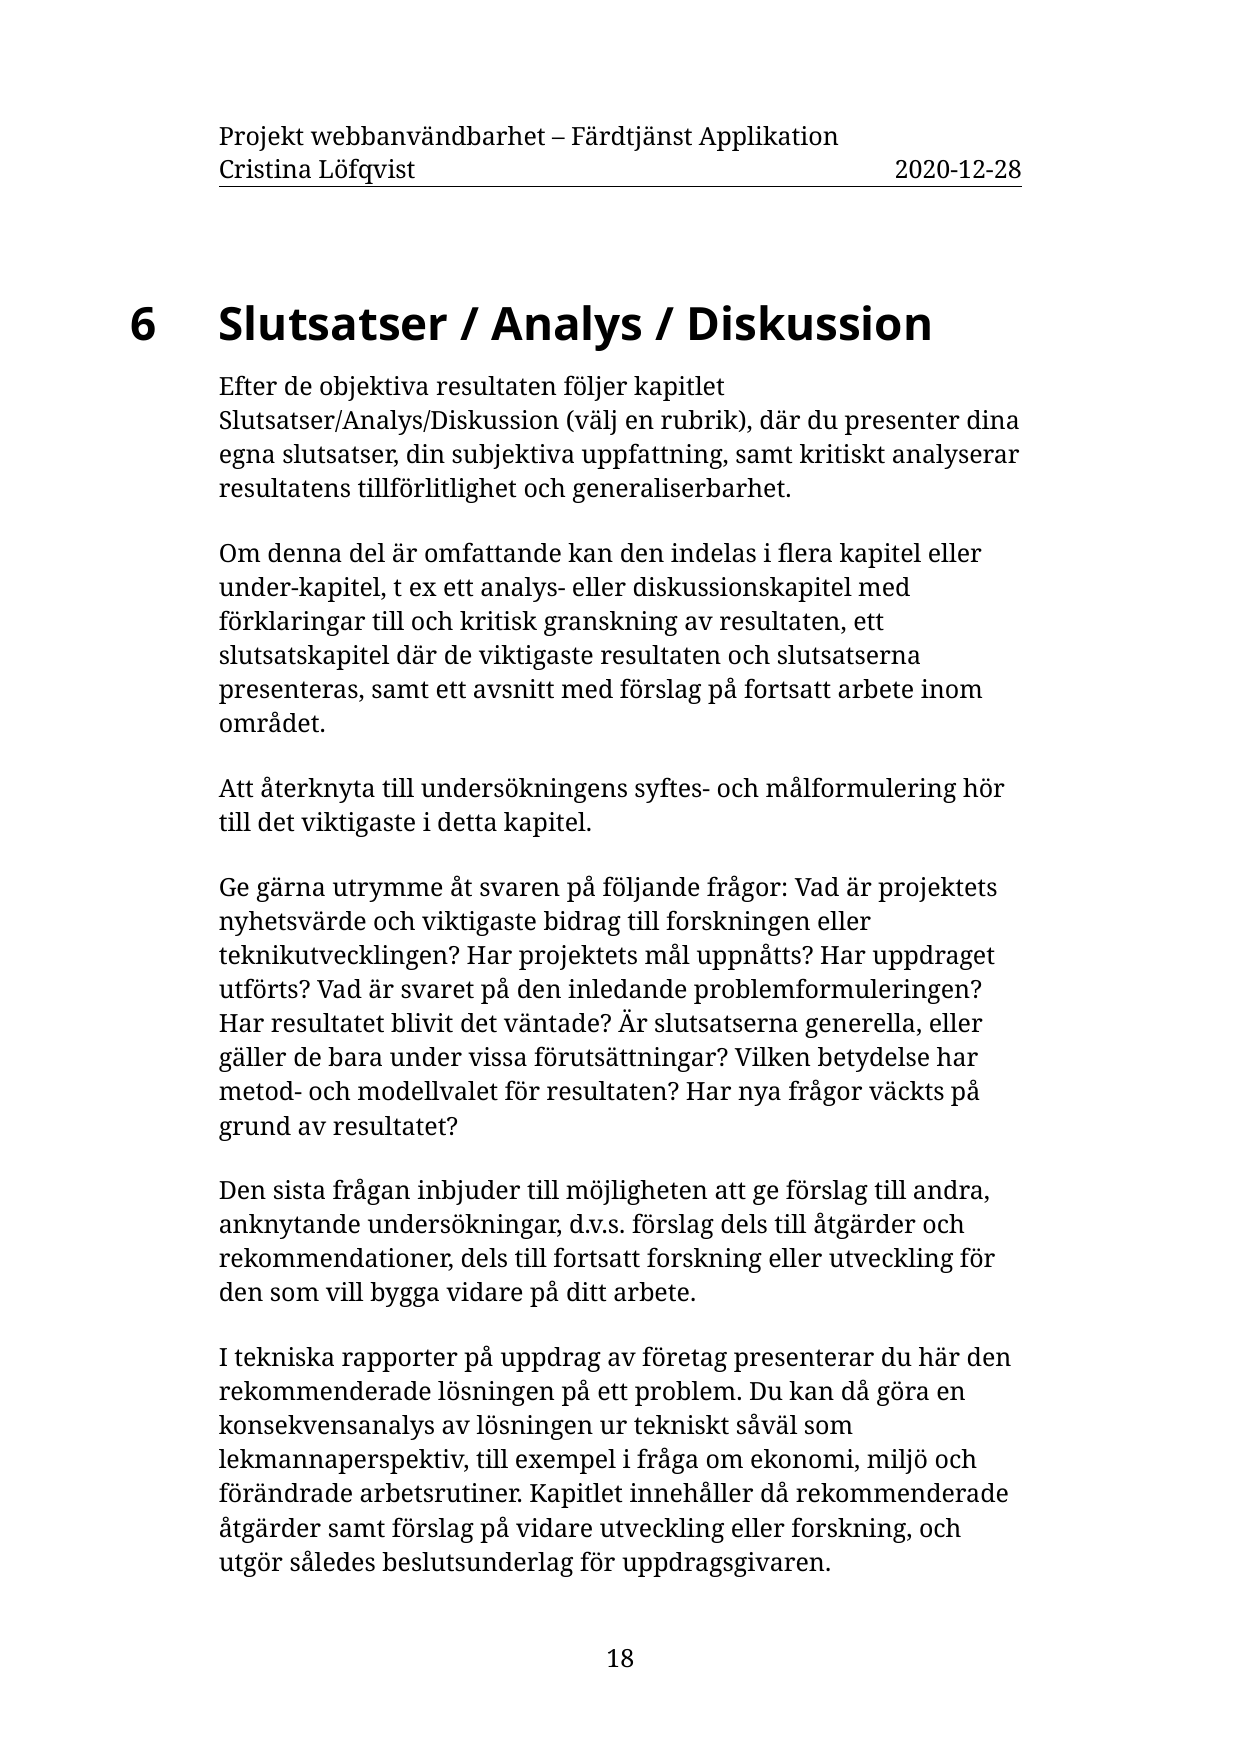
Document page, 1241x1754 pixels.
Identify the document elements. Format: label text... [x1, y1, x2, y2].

text Den sista frågan inbjuder till möjligheten att ge förslag till andra, anknytande undersökningar, d.v.s. förslag dels till åtgärder och rekommendationer, dels till fortsatt forskning eller utveckling för den som vill bygga vidare på ditt arbete. [218, 1173, 1022, 1309]
subtitle Slutsatser / Analys / Diskussion [130, 291, 1022, 353]
text Att återknyta till undersökningens syftes- och målformulering hör till det viktigaste i detta kapitel. [218, 771, 1022, 839]
text Ge gärna utrymme åt svaren på följande frågor: Vad är projektets nyhetsvärde och viktigaste bidrag till forskningen eller teknikutvecklingen? Har projektets mål uppnåtts? Har uppdraget utförts? Vad är svaret på den inledande problemformuleringen? Har resultatet blivit det väntade? Är slutsatserna generella, eller gäller de bara under vissa förutsättningar? Vilken betydelse har metod- och modellvalet för resultaten? Har nya frågor väckts på grund av resultatet? [218, 870, 1022, 1142]
text Om denna del är omfattande kan den indelas i flera kapitel eller under-kapitel, t ex ett analys- eller diskussionskapitel med förklaringar till och kritisk granskning av resultaten, ett slutsatskapitel där de viktigaste resultaten och slutsatserna presenteras, samt ett avsnitt med förslag på fortsatt arbete inom området. [218, 536, 1022, 740]
text I tekniska rapporter på uppdrag av företag presenterar du här den rekommenderade lösningen på ett problem. Du kan då göra en konsekvensanalys av lösningen ur tekniskt såväl som lekmannaperspektiv, till exempel i fråga om ekonomi, miljö och förändrade arbetsrutiner. Kapitlet innehåller då rekommenderade åtgärder samt förslag på vidare utveckling eller forskning, och utgör således beslutsunderlag för uppdragsgivaren. [218, 1340, 1022, 1578]
text Efter de objektiva resultaten följer kapitlet Slutsatser/Analys/Diskussion (välj en rubrik), där du presenter dina egna slutsatser, din subjektiva uppfattning, samt kritiskt analyserar resultatens tillförlitlighet och generaliserbarhet. [218, 369, 1022, 505]
